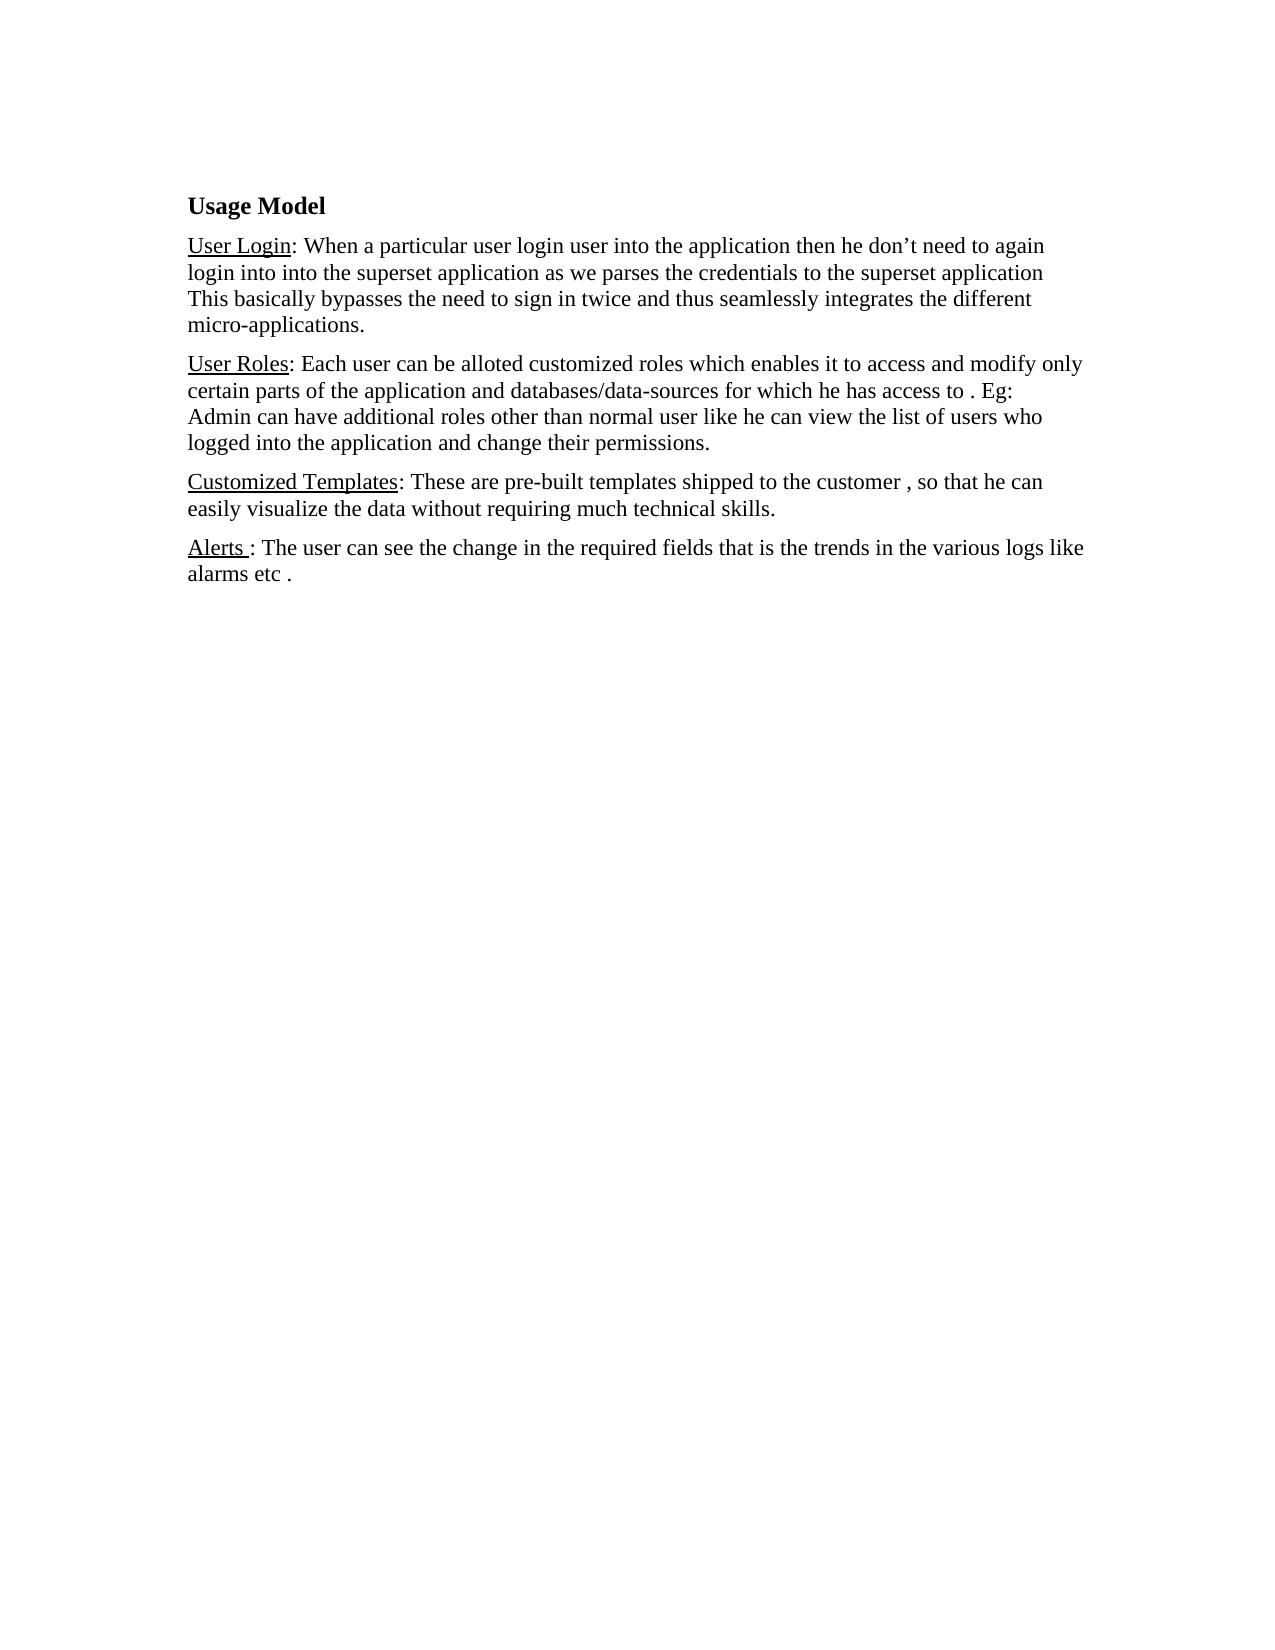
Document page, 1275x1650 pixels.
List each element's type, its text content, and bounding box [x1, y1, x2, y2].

text Usage Model [187, 191, 1087, 220]
text Alerts : The user can see the change in the required fields that is the trends in the various logs like alarms etc . [187, 533, 1087, 586]
text Customized Templates: These are pre-built templates shipped to the customer , so that he can easily visualize the data without requiring much technical skills. [187, 468, 1087, 521]
text User Login: When a particular user login user into the application then he don’t need to again login into into the superset application as we parses the credentials to the superset application This basically bypasses the need to sign in twice and thus seamlessly integrates the different micro-applications. [187, 232, 1087, 338]
text User Roles: Each user can be alloted customized roles which enables it to access and modify only certain parts of the application and databases/data-sources for which he has access to . Eg: Admin can have additional roles other than normal user like he can view the list of users who logged into the application and change their permissions. [187, 350, 1087, 456]
